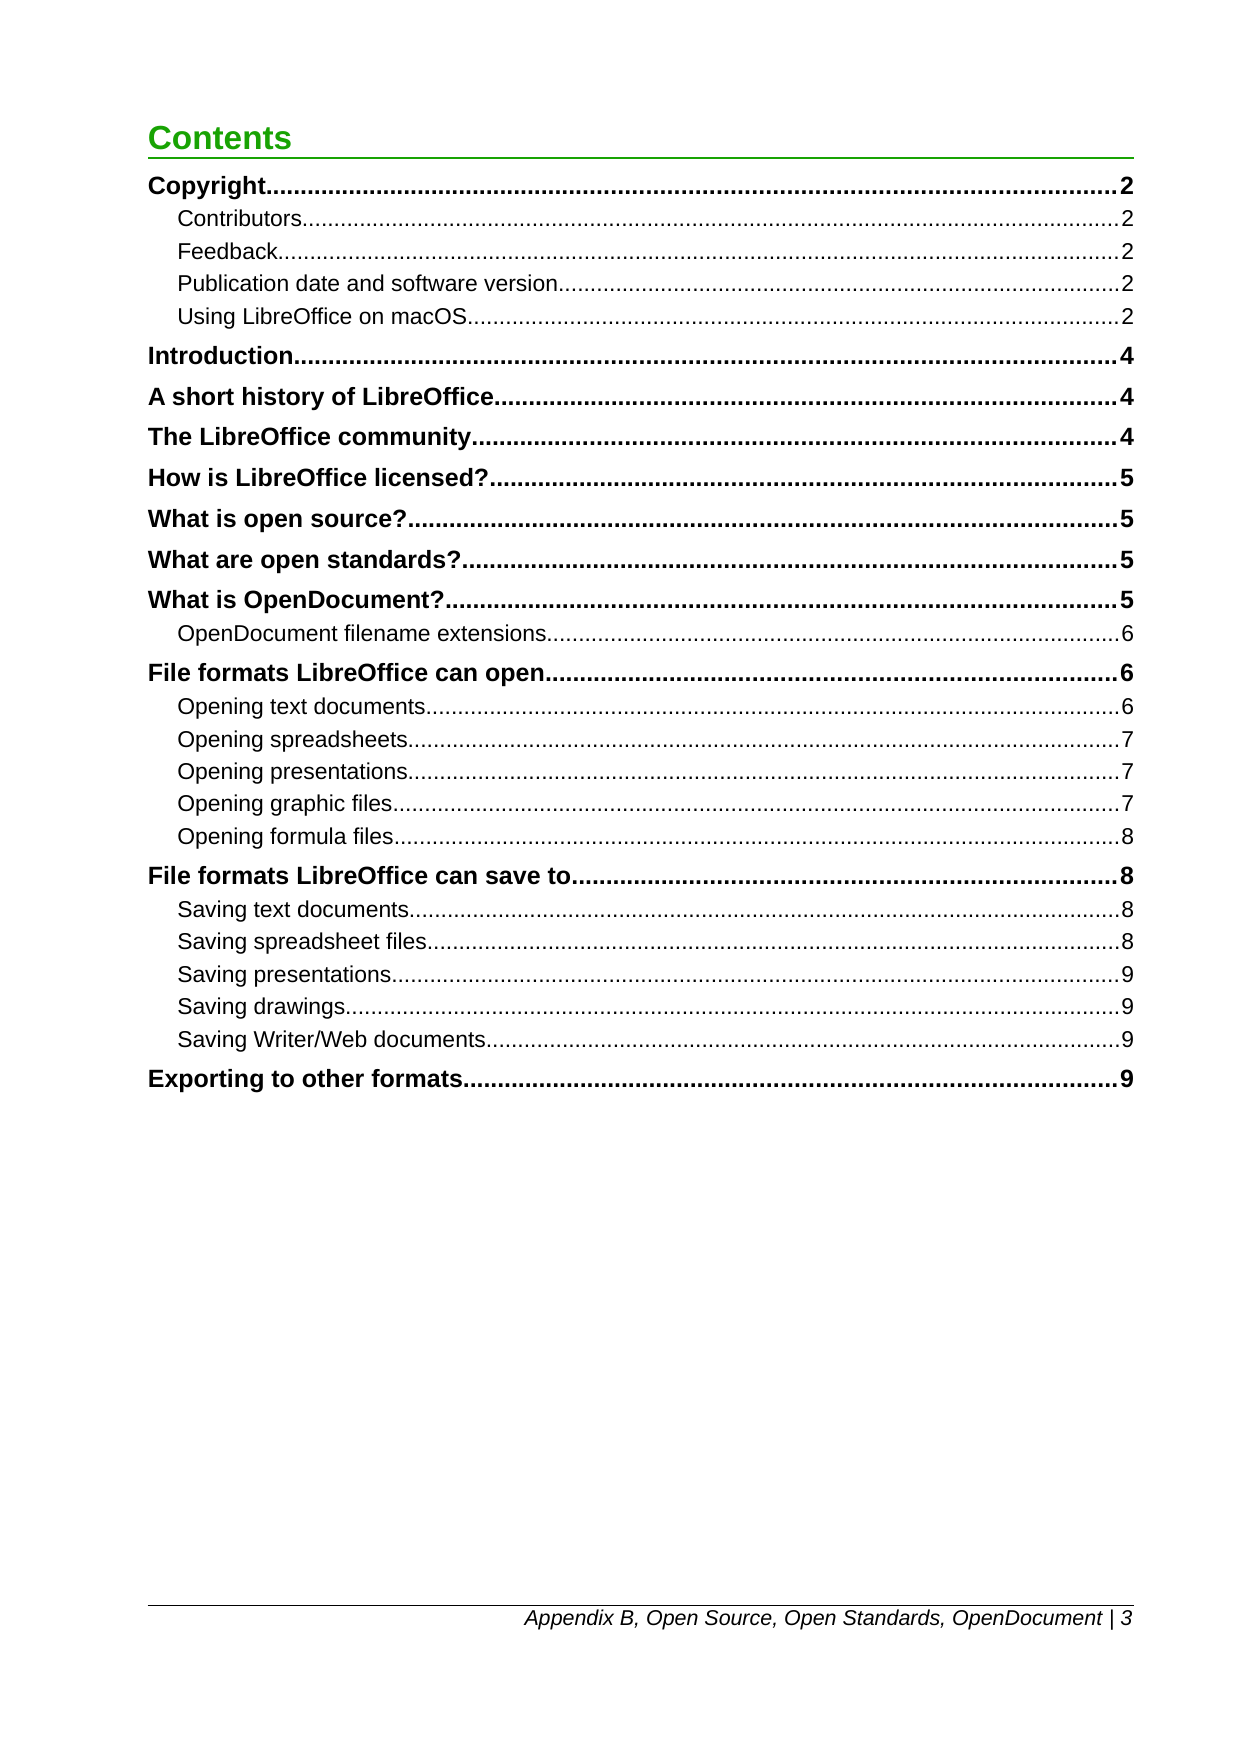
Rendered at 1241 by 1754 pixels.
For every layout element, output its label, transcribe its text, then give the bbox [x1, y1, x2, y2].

text What is OpenDocument? 5 [148, 585, 1134, 614]
text The LibreOffice community 4 [148, 422, 1134, 451]
text Feedback 2 [177, 238, 1134, 264]
text Saving presentations 9 [177, 961, 1134, 987]
text Opening formula files 8 [177, 823, 1134, 849]
text Opening text documents 6 [177, 693, 1134, 719]
text OpenDocument filename extensions 6 [177, 620, 1134, 646]
text Copyright 2 [148, 171, 1134, 199]
text Saving text documents 8 [177, 896, 1134, 922]
text Saving spreadsheet files 8 [177, 928, 1134, 955]
text What is open source? 5 [148, 504, 1134, 533]
text How is LibreOffice licensed? 5 [148, 463, 1134, 492]
text Opening graphic files 7 [177, 790, 1134, 817]
text Saving Writer/Web documents 9 [177, 1026, 1134, 1052]
text File formats LibreOffice can save to 8 [148, 861, 1134, 890]
text A short history of LibreOffice 4 [148, 382, 1134, 410]
text What are open standards? 5 [148, 544, 1134, 573]
text File formats LibreOffice can open 6 [148, 658, 1134, 687]
text Exporting to other formats 9 [148, 1064, 1134, 1093]
text Opening spreadsheets 7 [177, 726, 1134, 752]
text Saving drawings 9 [177, 993, 1134, 1019]
text Using LibreOffice on macOS 2 [177, 303, 1134, 329]
subtitle Contents [148, 118, 1134, 157]
text Opening presentations 7 [177, 758, 1134, 784]
text Publication date and software version 2 [177, 270, 1134, 297]
text Contributors 2 [177, 205, 1134, 232]
text Introduction 4 [148, 341, 1134, 370]
